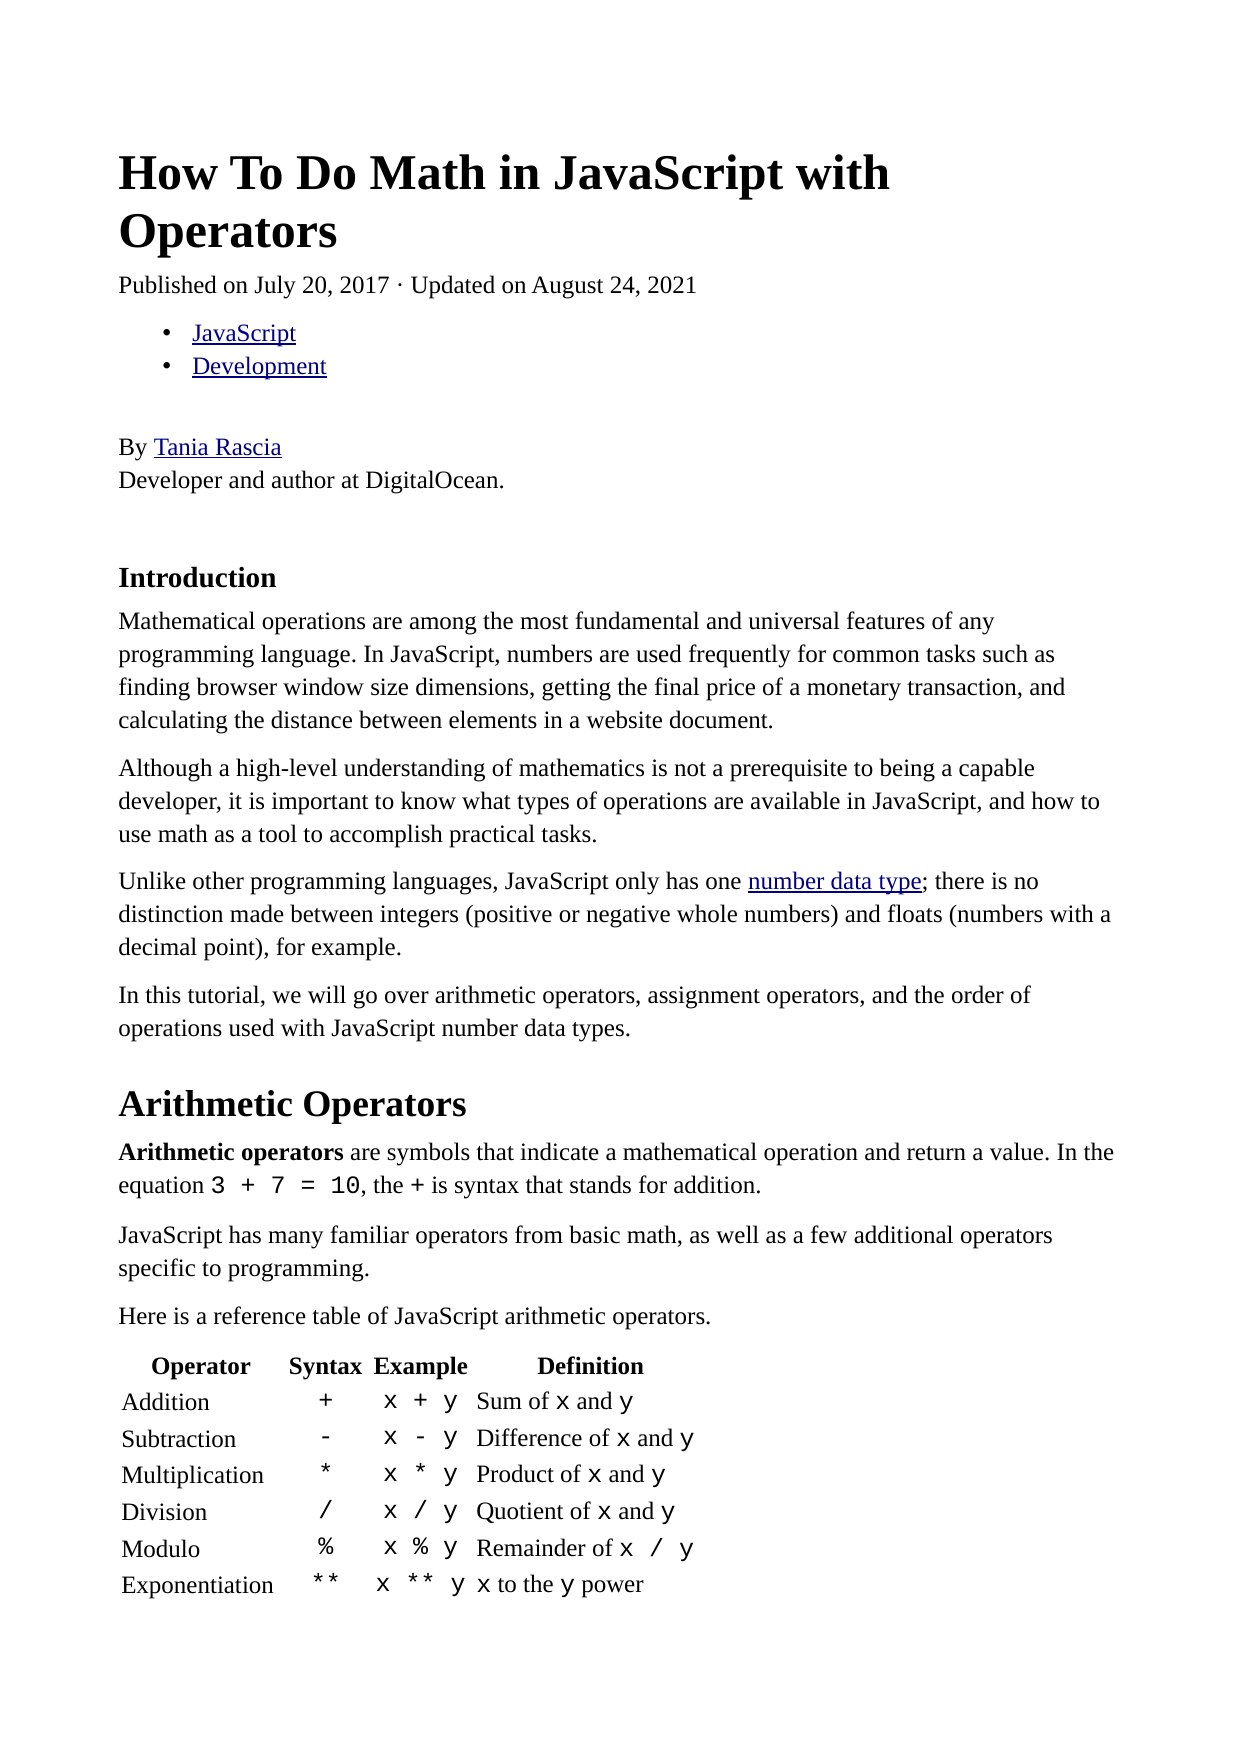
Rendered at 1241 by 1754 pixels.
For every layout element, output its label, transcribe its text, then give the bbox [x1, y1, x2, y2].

table_cell x to the y power [473, 1566, 708, 1603]
table_cell Sum of x and y [473, 1383, 708, 1420]
table_cell Modulo [118, 1530, 283, 1566]
table_cell / [283, 1493, 368, 1530]
table_header Operator [118, 1349, 283, 1383]
text Although a high-level understanding of mathematics is not a prerequisite to being a capable developer, it is important to know what types of operations are available in JavaScript, and how to use math as a tool to accomplish practical tasks. [118, 753, 1122, 848]
subtitle Arithmetic Operators [118, 1082, 1122, 1125]
table_cell + [283, 1383, 368, 1420]
table_cell Product of x and y [473, 1456, 708, 1493]
subtitle Introduction [118, 560, 1122, 594]
text Unlike other programming languages, JavaScript only has one number data type; there is no distinction made between integers (positive or negative whole numbers) and floats (numbers with a decimal point), for example. [118, 866, 1122, 961]
table_cell Division [118, 1493, 283, 1530]
text Here is a reference table of JavaScript arithmetic operators. [118, 1301, 1122, 1329]
table_cell Multiplication [118, 1456, 283, 1493]
table_cell x % y [368, 1530, 473, 1566]
subtitle How To Do Math in JavaScript with Operators [118, 143, 1122, 258]
table_cell Difference of x and y [473, 1420, 708, 1456]
list Development [162, 351, 1122, 380]
text In this tutorial, we will go over arithmetic operators, assignment operators, and the order of operations used with JavaScript number data types. [118, 980, 1122, 1042]
list JavaScript [162, 318, 1122, 347]
table_cell Addition [118, 1383, 283, 1420]
table_cell x - y [368, 1420, 473, 1456]
table_cell - [283, 1420, 368, 1456]
table_header Syntax [283, 1349, 368, 1383]
table_cell Remainder of x / y [473, 1530, 708, 1566]
table_cell Quotient of x and y [473, 1493, 708, 1530]
table_cell * [283, 1456, 368, 1493]
table_header Example [368, 1349, 473, 1383]
table_cell x ** y [368, 1566, 473, 1603]
table_cell x + y [368, 1383, 473, 1420]
table_cell Subtraction [118, 1420, 283, 1456]
table_cell x / y [368, 1493, 473, 1530]
text Published on July 20, 2017 · Updated on August 24, 2021 [118, 271, 1122, 299]
text Arithmetic operators are symbols that indicate a mathematical operation and return a value. In the equation 3 + 7 = 10, the + is syntax that stands for addition. [118, 1137, 1122, 1201]
text JavaScript has many familiar operators from basic math, as well as a few additional operators specific to programming. [118, 1220, 1122, 1282]
table_cell ** [283, 1566, 368, 1603]
table_header Definition [473, 1349, 708, 1383]
text Developer and author at DigitalOcean. [118, 465, 1122, 494]
table_cell x * y [368, 1456, 473, 1493]
table_cell % [283, 1530, 368, 1566]
text Mathematical operations are among the most fundamental and universal features of any programming language. In JavaScript, numbers are used frequently for common tasks such as finding browser window size dimensions, getting the final price of a monetary transaction, and calculating the distance between elements in a website document. [118, 606, 1122, 734]
text By Tania Rascia [118, 432, 1122, 461]
table_cell Exponentiation [118, 1566, 283, 1603]
